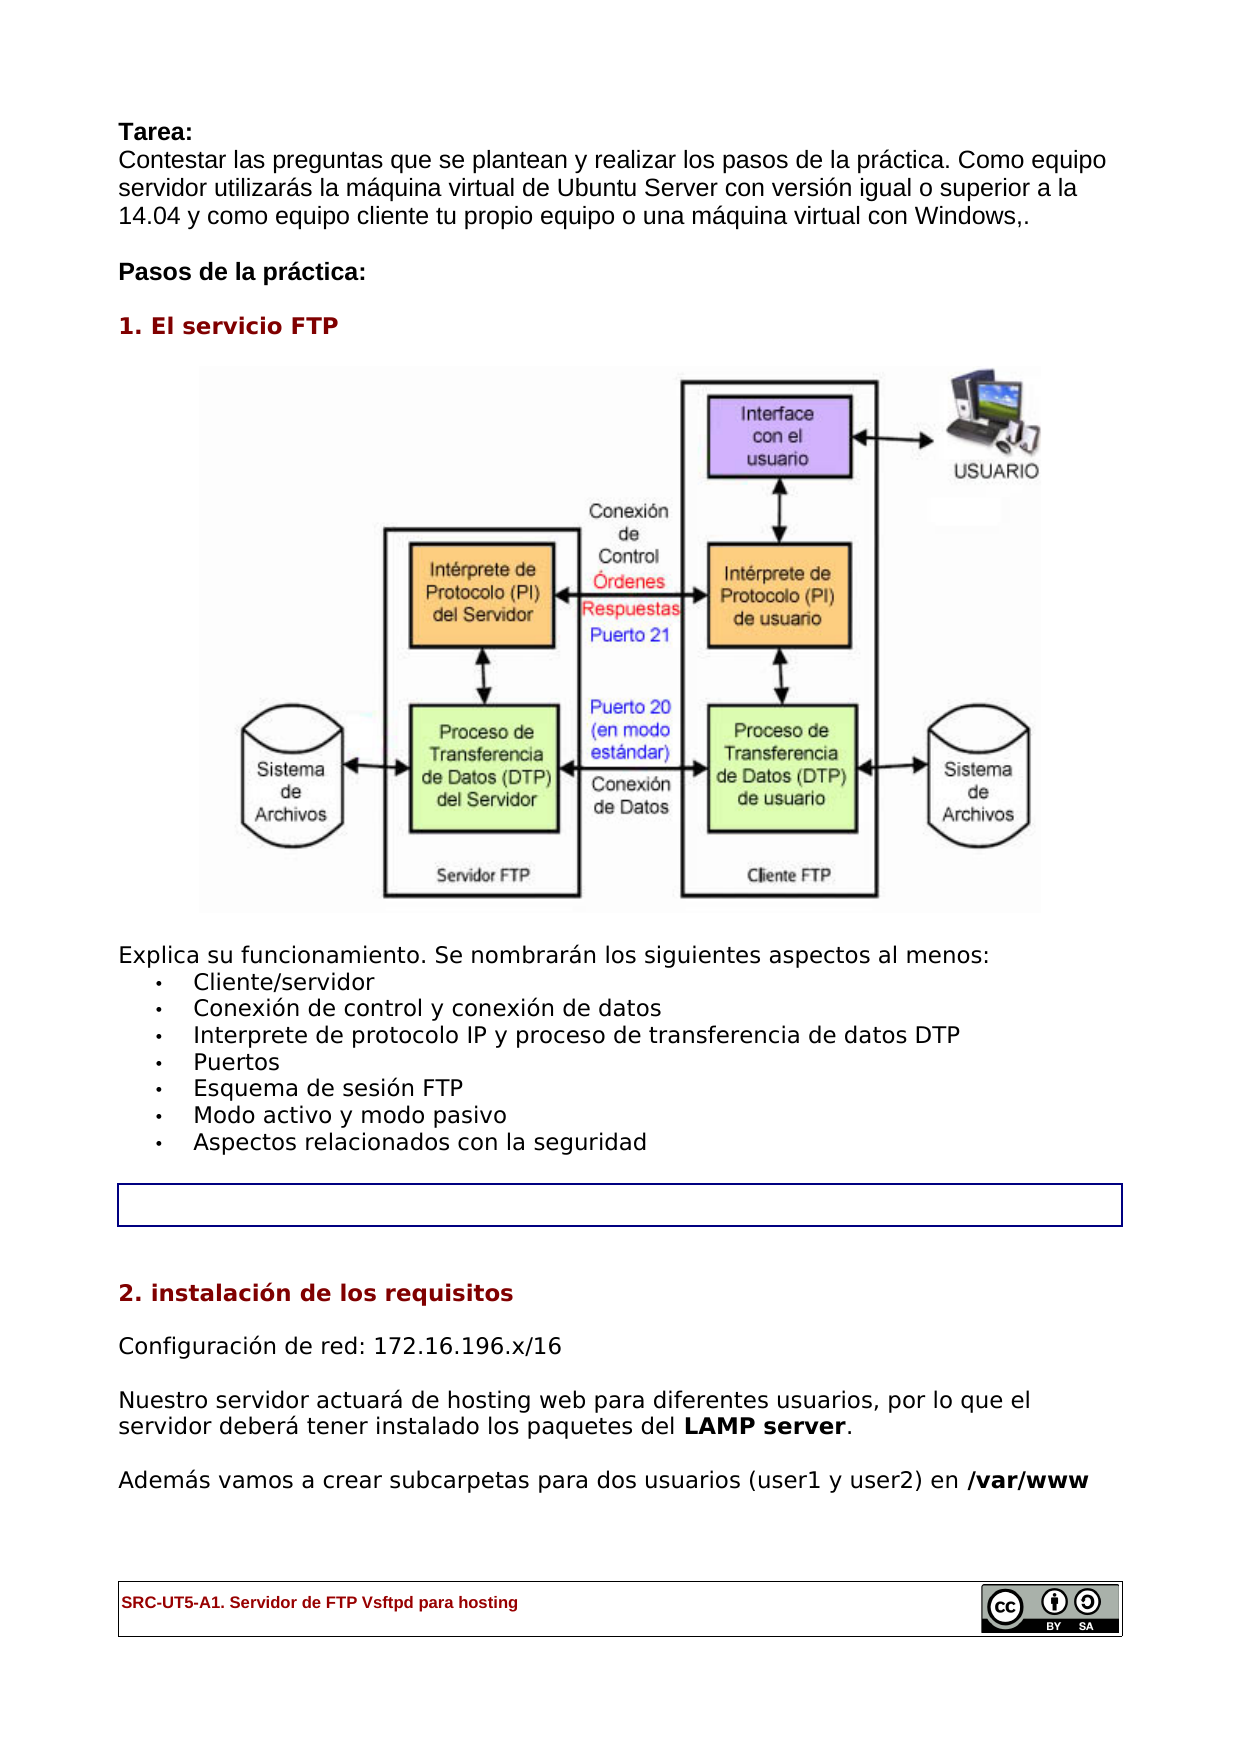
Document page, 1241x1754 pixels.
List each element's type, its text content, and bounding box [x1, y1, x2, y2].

text 2. instalación de los requisitos [118, 1280, 1122, 1307]
text Nuestro servidor actuará de hosting web para diferentes usuarios, por lo que el servidor deberá tener instalado los paquetes del LAMP server. [118, 1387, 1122, 1440]
text Configuración de red: 172.16.196.x/16 [118, 1333, 1122, 1360]
picture [199, 366, 1042, 916]
text 1. El servicio FTP [118, 313, 1122, 340]
table_header [119, 1185, 1121, 1225]
text Explica su funcionamiento. Se nombrarán los siguientes aspectos al menos: [118, 942, 1122, 969]
list Modo activo y modo pasivo [156, 1102, 1122, 1129]
text Tarea: [118, 118, 1122, 146]
list Puertos [156, 1049, 1122, 1075]
list Cliente/servidor [156, 969, 1122, 995]
list Conexión de control y conexión de datos [156, 995, 1122, 1022]
text Pasos de la práctica: [118, 258, 1122, 286]
list Interprete de protocolo IP y proceso de transferencia de datos DTP [156, 1022, 1122, 1049]
list Aspectos relacionados con la seguridad [156, 1129, 1122, 1155]
list Esquema de sesión FTP [156, 1075, 1122, 1102]
text Contestar las preguntas que se plantean y realizar los pasos de la práctica. Como equipo servidor utilizarás la máquina virtual de Ubuntu Server con versión igual o superior a la 14.04 y como equipo cliente tu propio equipo o una máquina virtual con Windows,. [118, 146, 1122, 230]
picture [981, 1584, 1119, 1633]
text Además vamos a crear subcarpetas para dos usuarios (user1 y user2) en /var/www [118, 1467, 1122, 1493]
